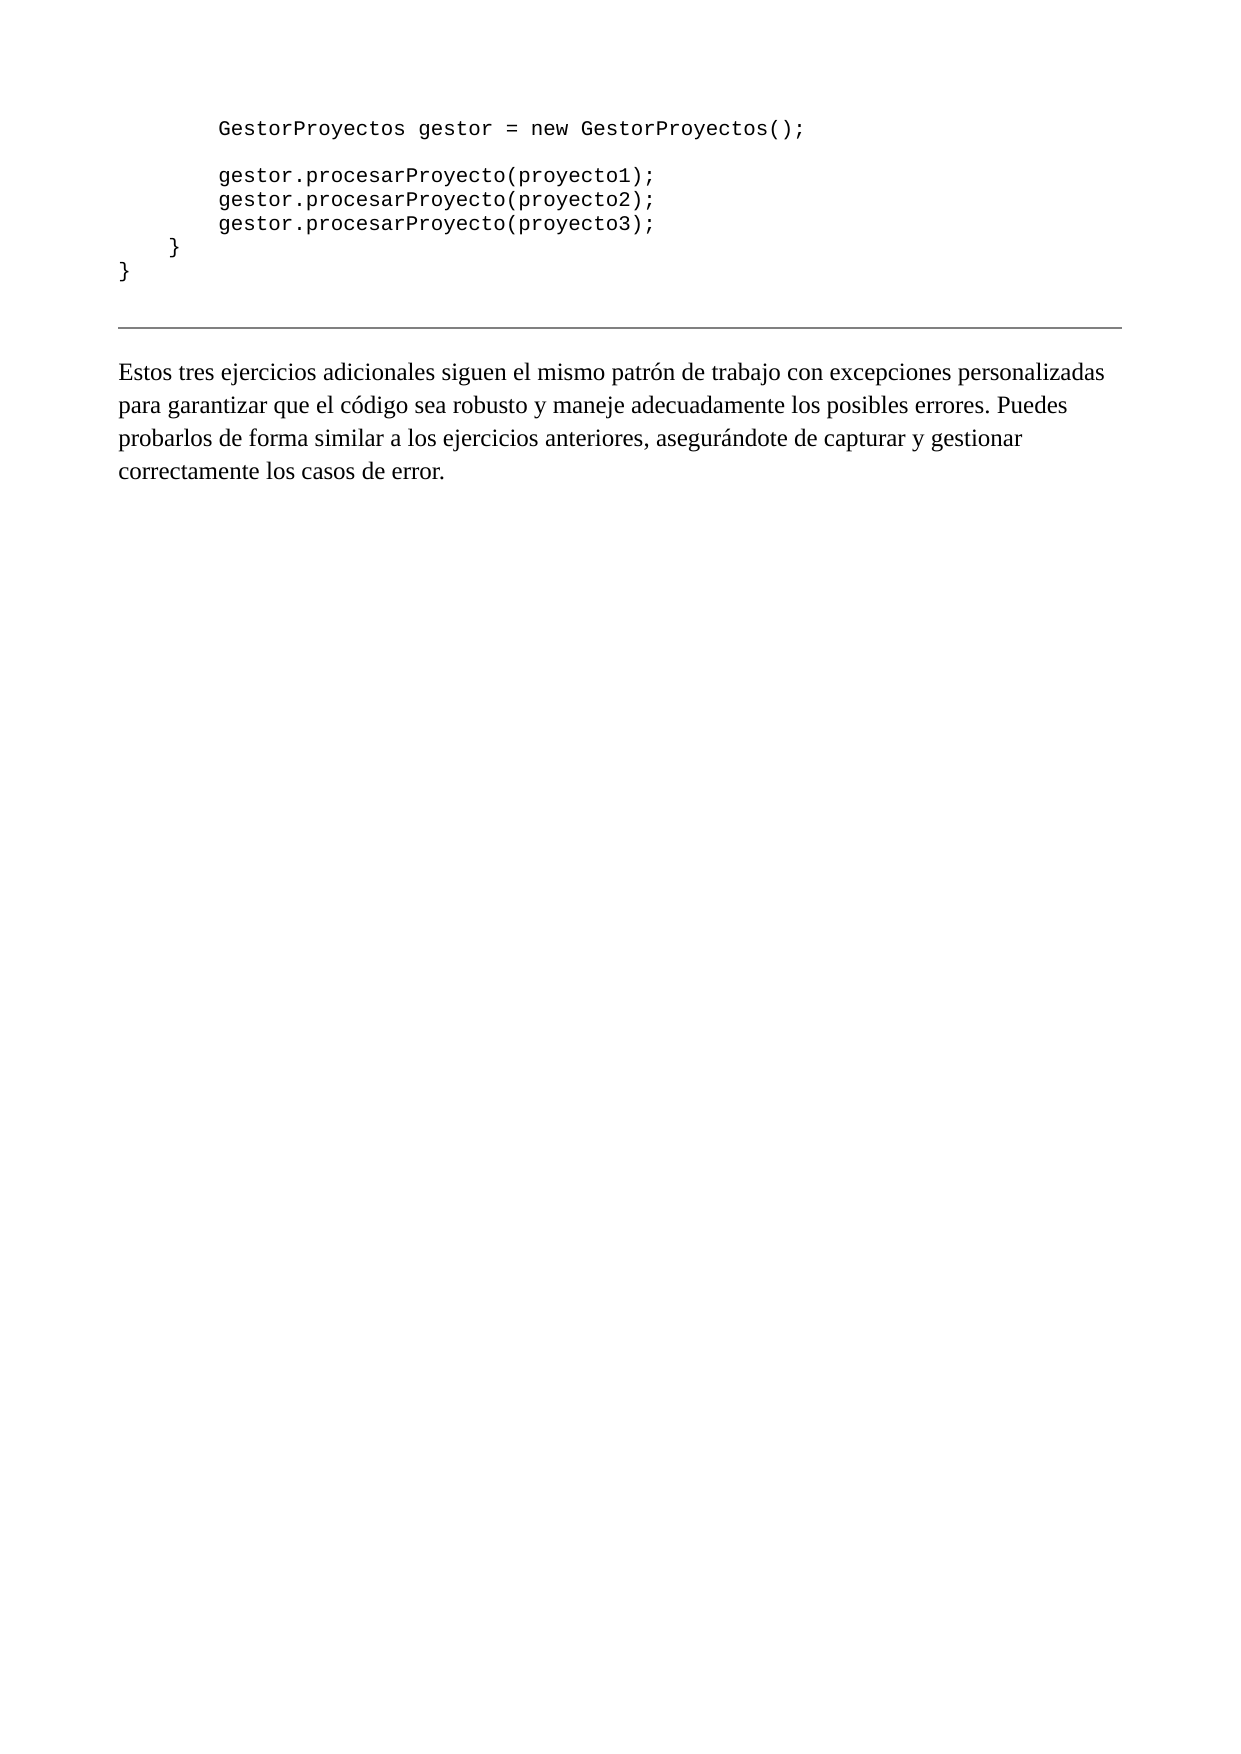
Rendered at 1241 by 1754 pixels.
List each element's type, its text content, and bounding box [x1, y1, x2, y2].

text gestor.procesarProyecto(proyecto3); [118, 213, 1122, 236]
text gestor.procesarProyecto(proyecto2); [118, 189, 1122, 213]
text Estos tres ejercicios adicionales siguen el mismo patrón de trabajo con excepciones personalizadas para garantizar que el código sea robusto y maneje adecuadamente los posibles errores. Puedes probarlos de forma similar a los ejercicios anteriores, asegurándote de capturar y gestionar correctamente los casos de error. [118, 357, 1122, 485]
text gestor.procesarProyecto(proyecto1); [118, 165, 1122, 189]
text GestorProyectos gestor = new GestorProyectos(); [118, 118, 1122, 142]
text } [118, 236, 1122, 260]
text } [118, 260, 1122, 284]
